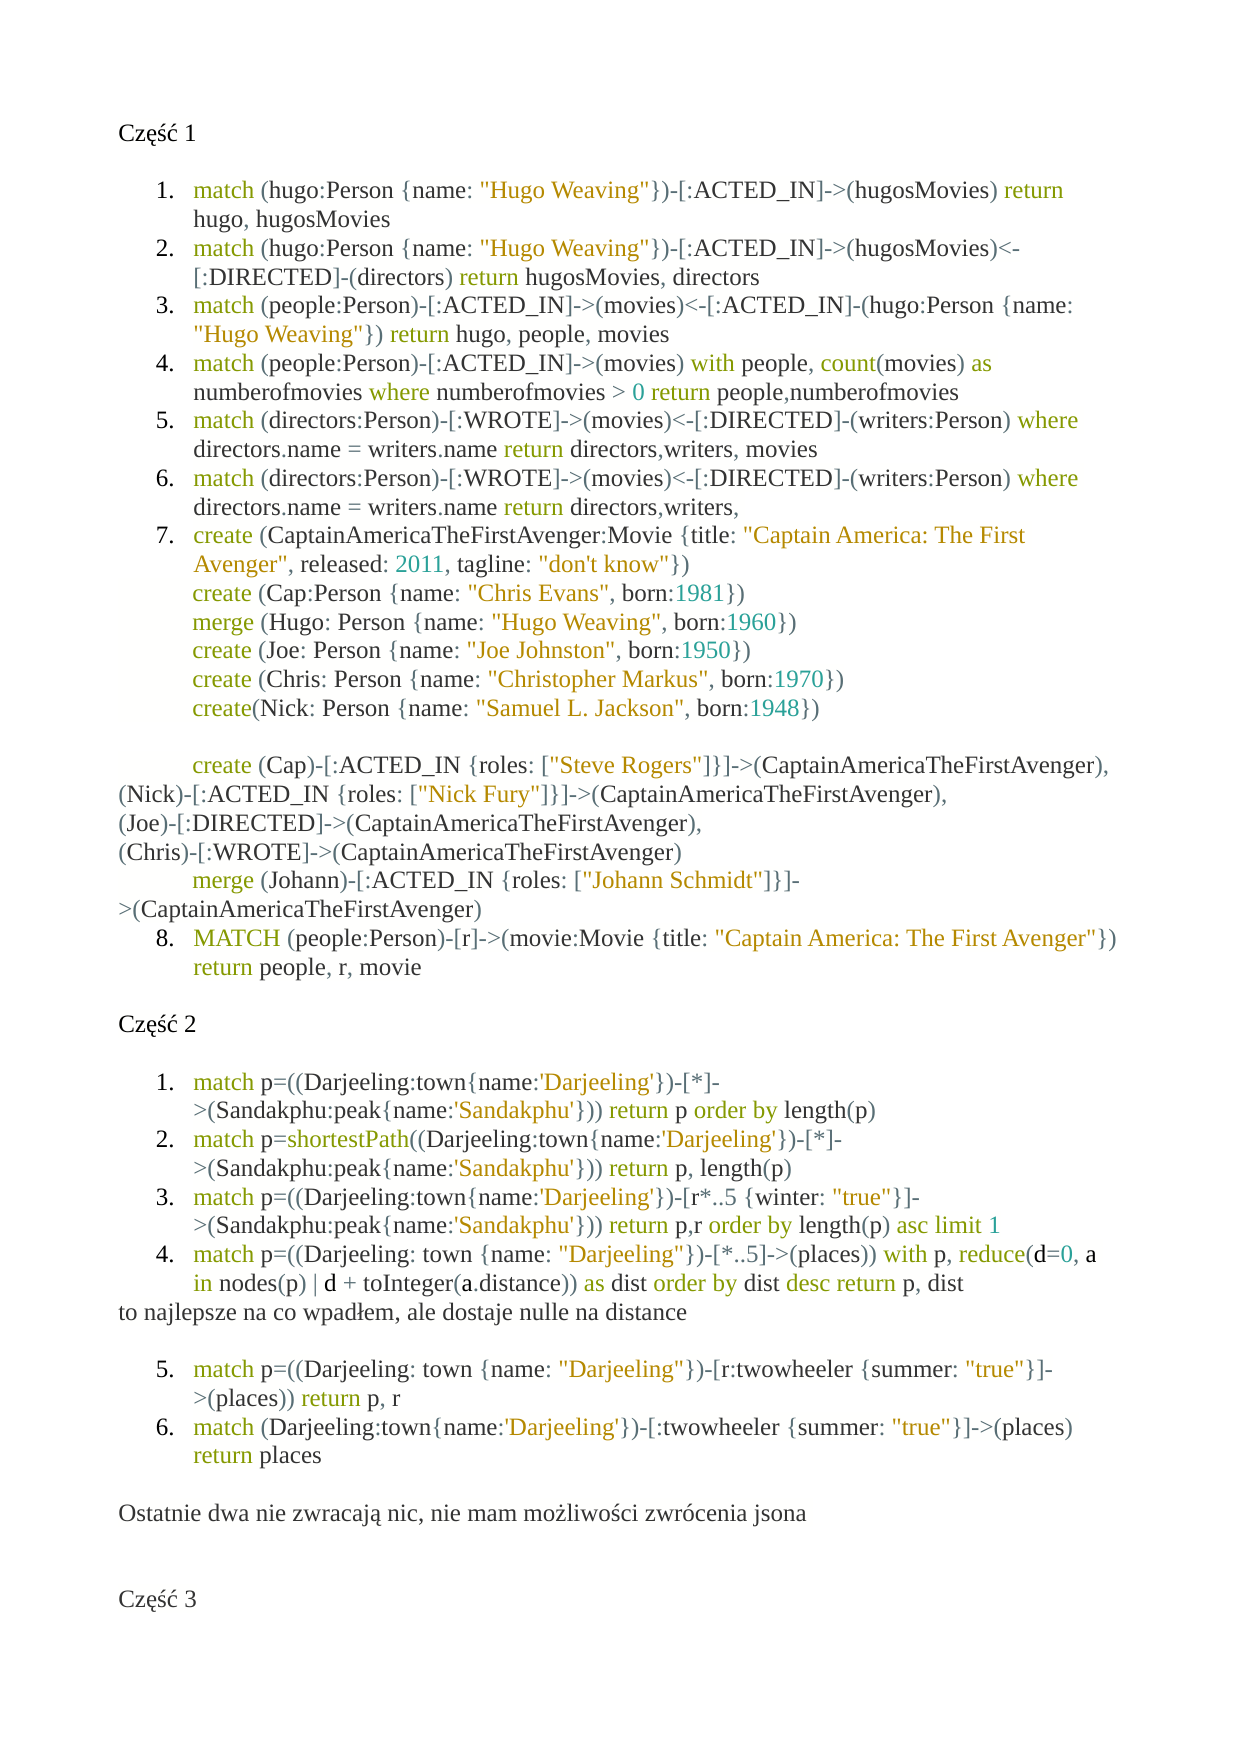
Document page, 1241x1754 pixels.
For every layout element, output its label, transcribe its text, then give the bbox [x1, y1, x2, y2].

text merge (Hugo: Person {name: "Hugo Weaving", born:1960}) [118, 607, 1122, 636]
text create (Chris: Person {name: "Christopher Markus", born:1970}) [118, 664, 1122, 693]
text (Nick)-[:ACTED_IN {roles: ["Nick Fury"]}]->(CaptainAmericaTheFirstAvenger), [118, 779, 1122, 808]
text create (Cap)-[:ACTED_IN {roles: ["Steve Rogers"]}]->(CaptainAmericaTheFirstAvenger), [118, 751, 1122, 779]
text to najlepsze na co wpadłem, ale dostaje nulle na distance [118, 1297, 1122, 1326]
text create (Joe: Person {name: "Joe Johnston", born:1950}) [118, 636, 1122, 664]
text (Joe)-[:DIRECTED]->(CaptainAmericaTheFirstAvenger), [118, 808, 1122, 837]
text create(Nick: Person {name: "Samuel L. Jackson", born:1948}) [118, 693, 1122, 722]
list match p=((Darjeeling: town {name: "Darjeeling"})-[*..5]->(places)) with p, reduce(d=0, a in nodes(p) | d + toInteger(a.distance)) as dist order by dist desc return p, dist [156, 1239, 1122, 1297]
text Część 1 [118, 118, 1122, 147]
list match p=((Darjeeling:town{name:'Darjeeling'})-[r*..5 {winter: "true"}]->(Sandakphu:peak{name:'Sandakphu'})) return p,r order by length(p) asc limit 1 [156, 1182, 1122, 1239]
text create (Cap:Person {name: "Chris Evans", born:1981}) [118, 578, 1122, 607]
text merge (Johann)-[:ACTED_IN {roles: ["Johann Schmidt"]}]->(CaptainAmericaTheFirstAvenger) [118, 866, 1122, 923]
list match p=shortestPath((Darjeeling:town{name:'Darjeeling'})-[*]->(Sandakphu:peak{name:'Sandakphu'})) return p, length(p) [156, 1124, 1122, 1182]
list match p=((Darjeeling:town{name:'Darjeeling'})-[*]->(Sandakphu:peak{name:'Sandakphu'})) return p order by length(p) [156, 1067, 1122, 1124]
list match (hugo:Person {name: "Hugo Weaving"})-[:ACTED_IN]->(hugosMovies) return hugo, hugosMovies [156, 176, 1122, 233]
list match (Darjeeling:town{name:'Darjeeling'})-[:twowheeler {summer: "true"}]->(places) return places [156, 1412, 1122, 1469]
text Część 3 [118, 1584, 1122, 1613]
list match (people:Person)-[:ACTED_IN]->(movies) with people, count(movies) as numberofmovies where numberofmovies > 0 return people,numberofmovies [156, 348, 1122, 406]
list create (CaptainAmericaTheFirstAvenger:Movie {title: "Captain America: The First Avenger", released: 2011, tagline: "don't know"}) [156, 521, 1122, 578]
list match (hugo:Person {name: "Hugo Weaving"})-[:ACTED_IN]->(hugosMovies)<-[:DIRECTED]-(directors) return hugosMovies, directors [156, 233, 1122, 291]
text (Chris)-[:WROTE]->(CaptainAmericaTheFirstAvenger) [118, 837, 1122, 866]
list MATCH (people:Person)-[r]->(movie:Movie {title: "Captain America: The First Avenger"}) return people, r, movie [156, 923, 1122, 981]
list match p=((Darjeeling: town {name: "Darjeeling"})-[r:twowheeler {summer: "true"}]->(places)) return p, r [156, 1354, 1122, 1412]
list match (people:Person)-[:ACTED_IN]->(movies)<-[:ACTED_IN]-(hugo:Person {name: "Hugo Weaving"}) return hugo, people, movies [156, 291, 1122, 348]
list match (directors:Person)-[:WROTE]->(movies)<-[:DIRECTED]-(writers:Person) where directors.name = writers.name return directors,writers, movies [156, 406, 1122, 463]
text Ostatnie dwa nie zwracają nic, nie mam możliwości zwrócenia jsona [118, 1498, 1122, 1527]
text Część 2 [118, 1009, 1122, 1038]
list match (directors:Person)-[:WROTE]->(movies)<-[:DIRECTED]-(writers:Person) where directors.name = writers.name return directors,writers, [156, 463, 1122, 521]
